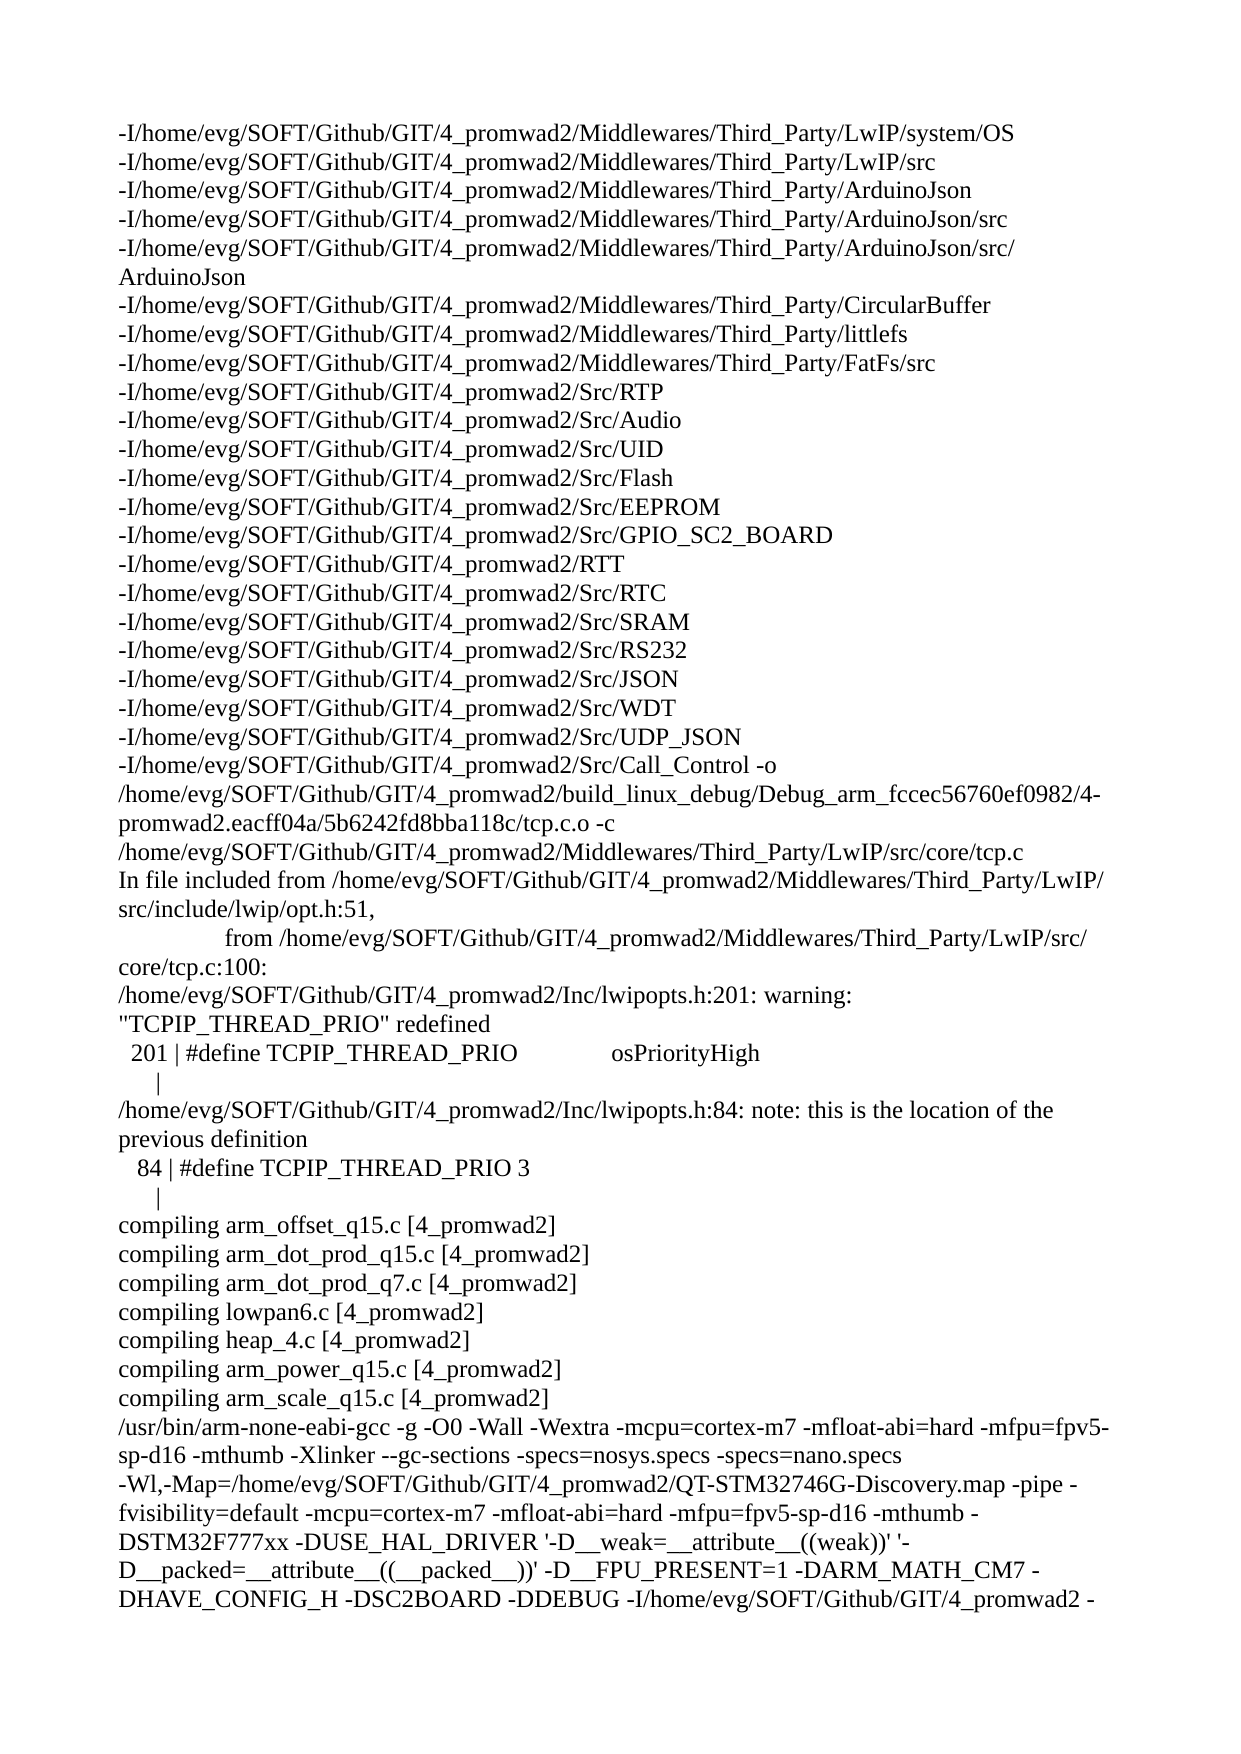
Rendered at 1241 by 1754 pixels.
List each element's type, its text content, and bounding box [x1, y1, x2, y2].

text compiling lowpan6.c [4_promwad2] [118, 1297, 1122, 1326]
text compiling arm_offset_q15.c [4_promwad2] [118, 1211, 1122, 1239]
text | [118, 1067, 1122, 1096]
text /home/evg/SOFT/Github/GIT/4_promwad2/Inc/lwipopts.h:84: note: this is the location of the previous definition [118, 1096, 1122, 1153]
text compiling heap_4.c [4_promwad2] [118, 1326, 1122, 1354]
text In file included from /home/evg/SOFT/Github/GIT/4_promwad2/Middlewares/Third_Party/LwIP/src/include/lwip/opt.h:51, [118, 866, 1122, 923]
text /home/evg/SOFT/Github/GIT/4_promwad2/Inc/lwipopts.h:201: warning: "TCPIP_THREAD_PRIO" redefined [118, 981, 1122, 1038]
text 84 | #define TCPIP_THREAD_PRIO 3 [118, 1153, 1122, 1182]
text compiling arm_power_q15.c [4_promwad2] [118, 1354, 1122, 1383]
text -I/home/evg/SOFT/Github/GIT/4_promwad2/Middlewares/Third_Party/LwIP/system/OS -I/home/evg/SOFT/Github/GIT/4_promwad2/Middlewares/Third_Party/LwIP/src -I/home/evg/SOFT/Github/GIT/4_promwad2/Middlewares/Third_Party/ArduinoJson -I/home/evg/SOFT/Github/GIT/4_promwad2/Middlewares/Third_Party/ArduinoJson/src -I/home/evg/SOFT/Github/GIT/4_promwad2/Middlewares/Third_Party/ArduinoJson/src/ArduinoJson -I/home/evg/SOFT/Github/GIT/4_promwad2/Middlewares/Third_Party/CircularBuffer -I/home/evg/SOFT/Github/GIT/4_promwad2/Middlewares/Third_Party/littlefs -I/home/evg/SOFT/Github/GIT/4_promwad2/Middlewares/Third_Party/FatFs/src -I/home/evg/SOFT/Github/GIT/4_promwad2/Src/RTP -I/home/evg/SOFT/Github/GIT/4_promwad2/Src/Audio -I/home/evg/SOFT/Github/GIT/4_promwad2/Src/UID -I/home/evg/SOFT/Github/GIT/4_promwad2/Src/Flash -I/home/evg/SOFT/Github/GIT/4_promwad2/Src/EEPROM -I/home/evg/SOFT/Github/GIT/4_promwad2/Src/GPIO_SC2_BOARD -I/home/evg/SOFT/Github/GIT/4_promwad2/RTT -I/home/evg/SOFT/Github/GIT/4_promwad2/Src/RTC -I/home/evg/SOFT/Github/GIT/4_promwad2/Src/SRAM -I/home/evg/SOFT/Github/GIT/4_promwad2/Src/RS232 -I/home/evg/SOFT/Github/GIT/4_promwad2/Src/JSON -I/home/evg/SOFT/Github/GIT/4_promwad2/Src/WDT -I/home/evg/SOFT/Github/GIT/4_promwad2/Src/UDP_JSON -I/home/evg/SOFT/Github/GIT/4_promwad2/Src/Call_Control -o /home/evg/SOFT/Github/GIT/4_promwad2/build_linux_debug/Debug_arm_fccec56760ef0982/4-promwad2.eacff04a/5b6242fd8bba118c/tcp.c.o -c /home/evg/SOFT/Github/GIT/4_promwad2/Middlewares/Third_Party/LwIP/src/core/tcp.c [118, 118, 1122, 866]
text 201 | #define TCPIP_THREAD_PRIO osPriorityHigh [118, 1038, 1122, 1067]
text | [118, 1182, 1122, 1211]
text /usr/bin/arm-none-eabi-gcc -g -O0 -Wall -Wextra -mcpu=cortex-m7 -mfloat-abi=hard -mfpu=fpv5-sp-d16 -mthumb -Xlinker --gc-sections -specs=nosys.specs -specs=nano.specs -Wl,-Map=/home/evg/SOFT/Github/GIT/4_promwad2/QT-STM32746G-Discovery.map -pipe -fvisibility=default -mcpu=cortex-m7 -mfloat-abi=hard -mfpu=fpv5-sp-d16 -mthumb -DSTM32F777xx -DUSE_HAL_DRIVER '-D__weak=__attribute__((weak))' '-D__packed=__attribute__((__packed__))' -D__FPU_PRESENT=1 -DARM_MATH_CM7 -DHAVE_CONFIG_H -DSC2BOARD -DDEBUG -I/home/evg/SOFT/Github/GIT/4_promwad2 [118, 1412, 1122, 1613]
text compiling arm_dot_prod_q7.c [4_promwad2] [118, 1268, 1122, 1297]
text compiling arm_scale_q15.c [4_promwad2] [118, 1383, 1122, 1412]
text from /home/evg/SOFT/Github/GIT/4_promwad2/Middlewares/Third_Party/LwIP/src/core/tcp.c:100: [118, 923, 1122, 981]
text compiling arm_dot_prod_q15.c [4_promwad2] [118, 1239, 1122, 1268]
